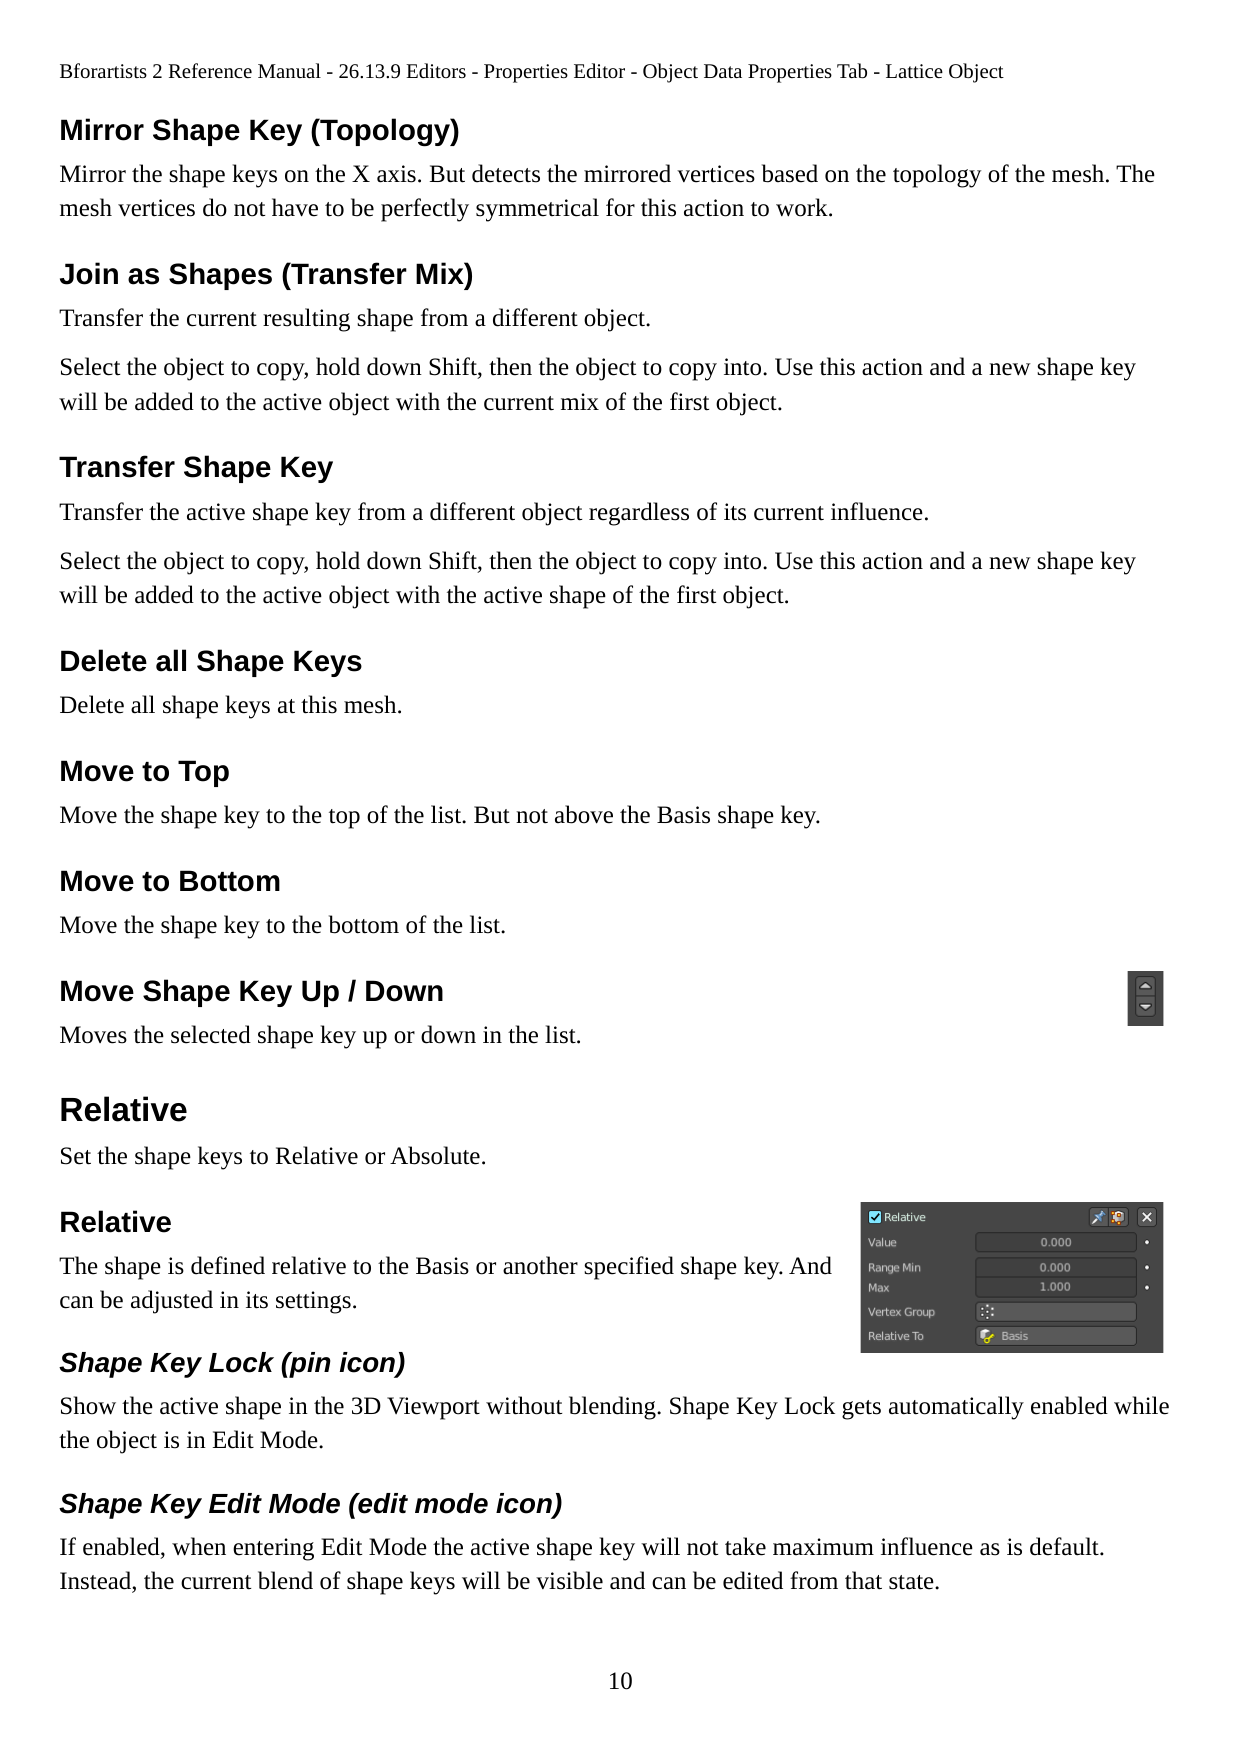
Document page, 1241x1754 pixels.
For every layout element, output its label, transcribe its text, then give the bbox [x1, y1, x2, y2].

subtitle [1164, 973, 1181, 1007]
text Move the shape key to the top of the list. But not above the Basis shape key. [59, 800, 1181, 829]
subtitle Mirror Shape Key (Topology) [59, 113, 1181, 146]
text Select the object to copy, hold down Shift, then the object to copy into. Use this action and a new shape key will be added to the active object with the active shape of the first object. [59, 546, 1181, 609]
text The shape is defined relative to the Basis or another specified shape key. And can be adjusted in its settings. [59, 1251, 860, 1314]
subtitle Shape Key Lock (pin icon) [59, 1347, 1181, 1379]
subtitle Relative [59, 1090, 1181, 1128]
picture [860, 1202, 1164, 1353]
subtitle Delete all Shape Keys [59, 644, 1181, 678]
subtitle [1164, 1204, 1181, 1238]
subtitle Relative [59, 1204, 860, 1238]
text Mirror the shape keys on the X axis. But detects the mirrored vertices based on the topology of the mesh. The mesh vertices do not have to be perfectly symmetrical for this action to work. [59, 159, 1181, 222]
text Set the shape keys to Relative or Absolute. [59, 1141, 1181, 1169]
text Delete all shape keys at this mesh. [59, 690, 1181, 719]
subtitle Move to Bottom [59, 864, 1181, 897]
subtitle Move Shape Key Up / Down [59, 973, 1127, 1007]
subtitle Move to Top [59, 754, 1181, 787]
text Move the shape key to the bottom of the list. [59, 910, 1181, 939]
subtitle Join as Shapes (Transfer Mix) [59, 257, 1181, 291]
text Transfer the current resulting shape from a different object. [59, 303, 1181, 332]
text Moves the selected shape key up or down in the list. [59, 1020, 1181, 1048]
text Transfer the active shape key from a different object regardless of its current influence. [59, 497, 1181, 525]
subtitle Transfer Shape Key [59, 450, 1181, 484]
text Show the active shape in the 3D Viewport without blending. Shape Key Lock gets automatically enabled while the object is in Edit Mode. [59, 1391, 1181, 1454]
picture [1127, 971, 1164, 1026]
text If enabled, when entering Edit Mode the active shape key will not take maximum influence as is default. Instead, the current blend of shape keys will be visible and can be edited from that state. [59, 1532, 1181, 1595]
subtitle Shape Key Edit Mode (edit mode icon) [59, 1487, 1181, 1519]
text Select the object to copy, hold down Shift, then the object to copy into. Use this action and a new shape key will be added to the active object with the current mix of the first object. [59, 352, 1181, 416]
